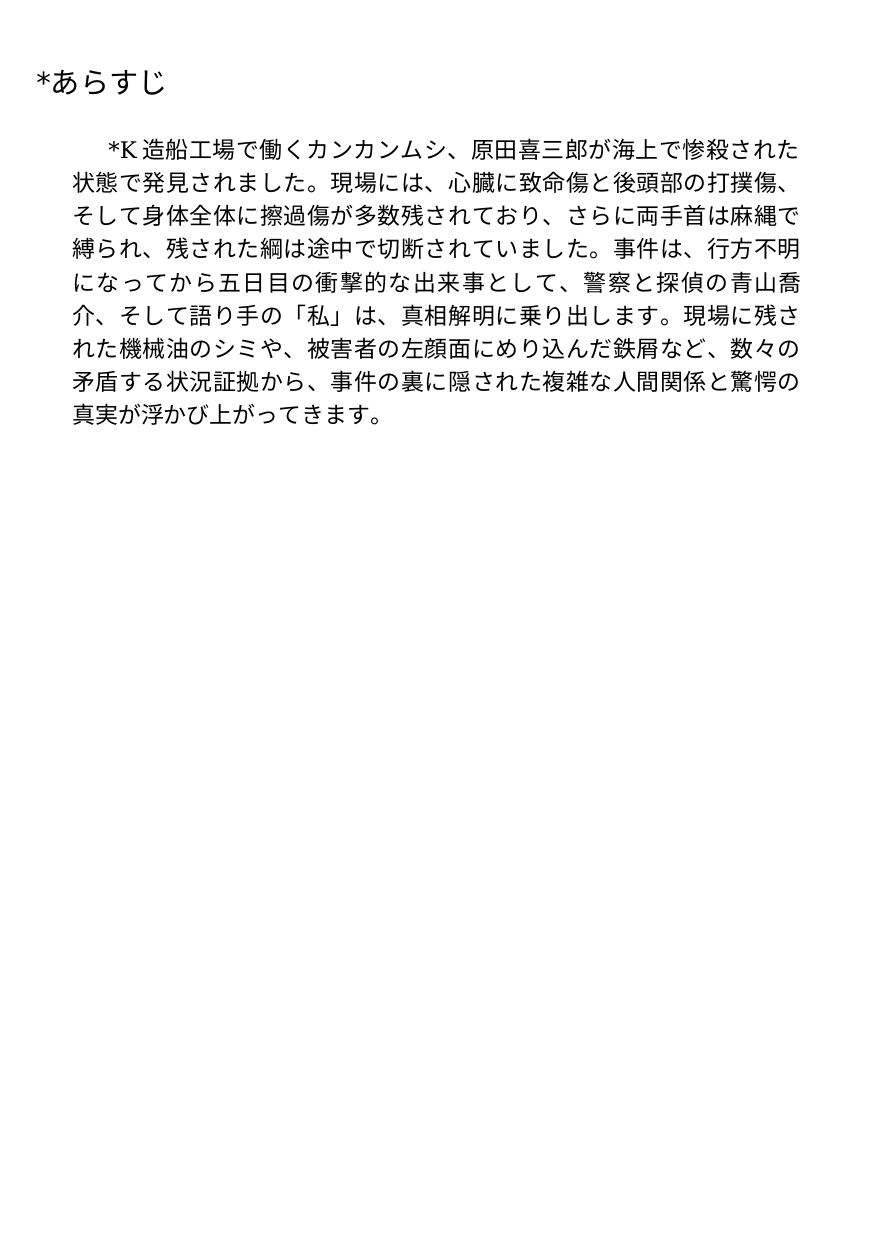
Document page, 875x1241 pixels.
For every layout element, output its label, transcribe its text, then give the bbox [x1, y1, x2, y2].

subtitle *あらすじ [36, 60, 838, 102]
text *K造船工場で働くカンカンムシ、原田喜三郎が海上で惨殺された状態で発見されました。現場には、心臓に致命傷と後頭部の打撲傷、そして身体全体に擦過傷が多数残されており、さらに両手首は麻縄で縛られ、残された綱は途中で切断されていました。事件は、行方不明になってから五日目の衝撃的な出来事として、警察と探偵の青山喬介、そして語り手の「私」は、真相解明に乗り出します。現場に残された機械油のシミや、被害者の左顔面にめり込んだ鉄屑など、数々の矛盾する状況証拠から、事件の裏に隠された複雑な人間関係と驚愕の真実が浮かび上がってきます。 [72, 132, 802, 431]
